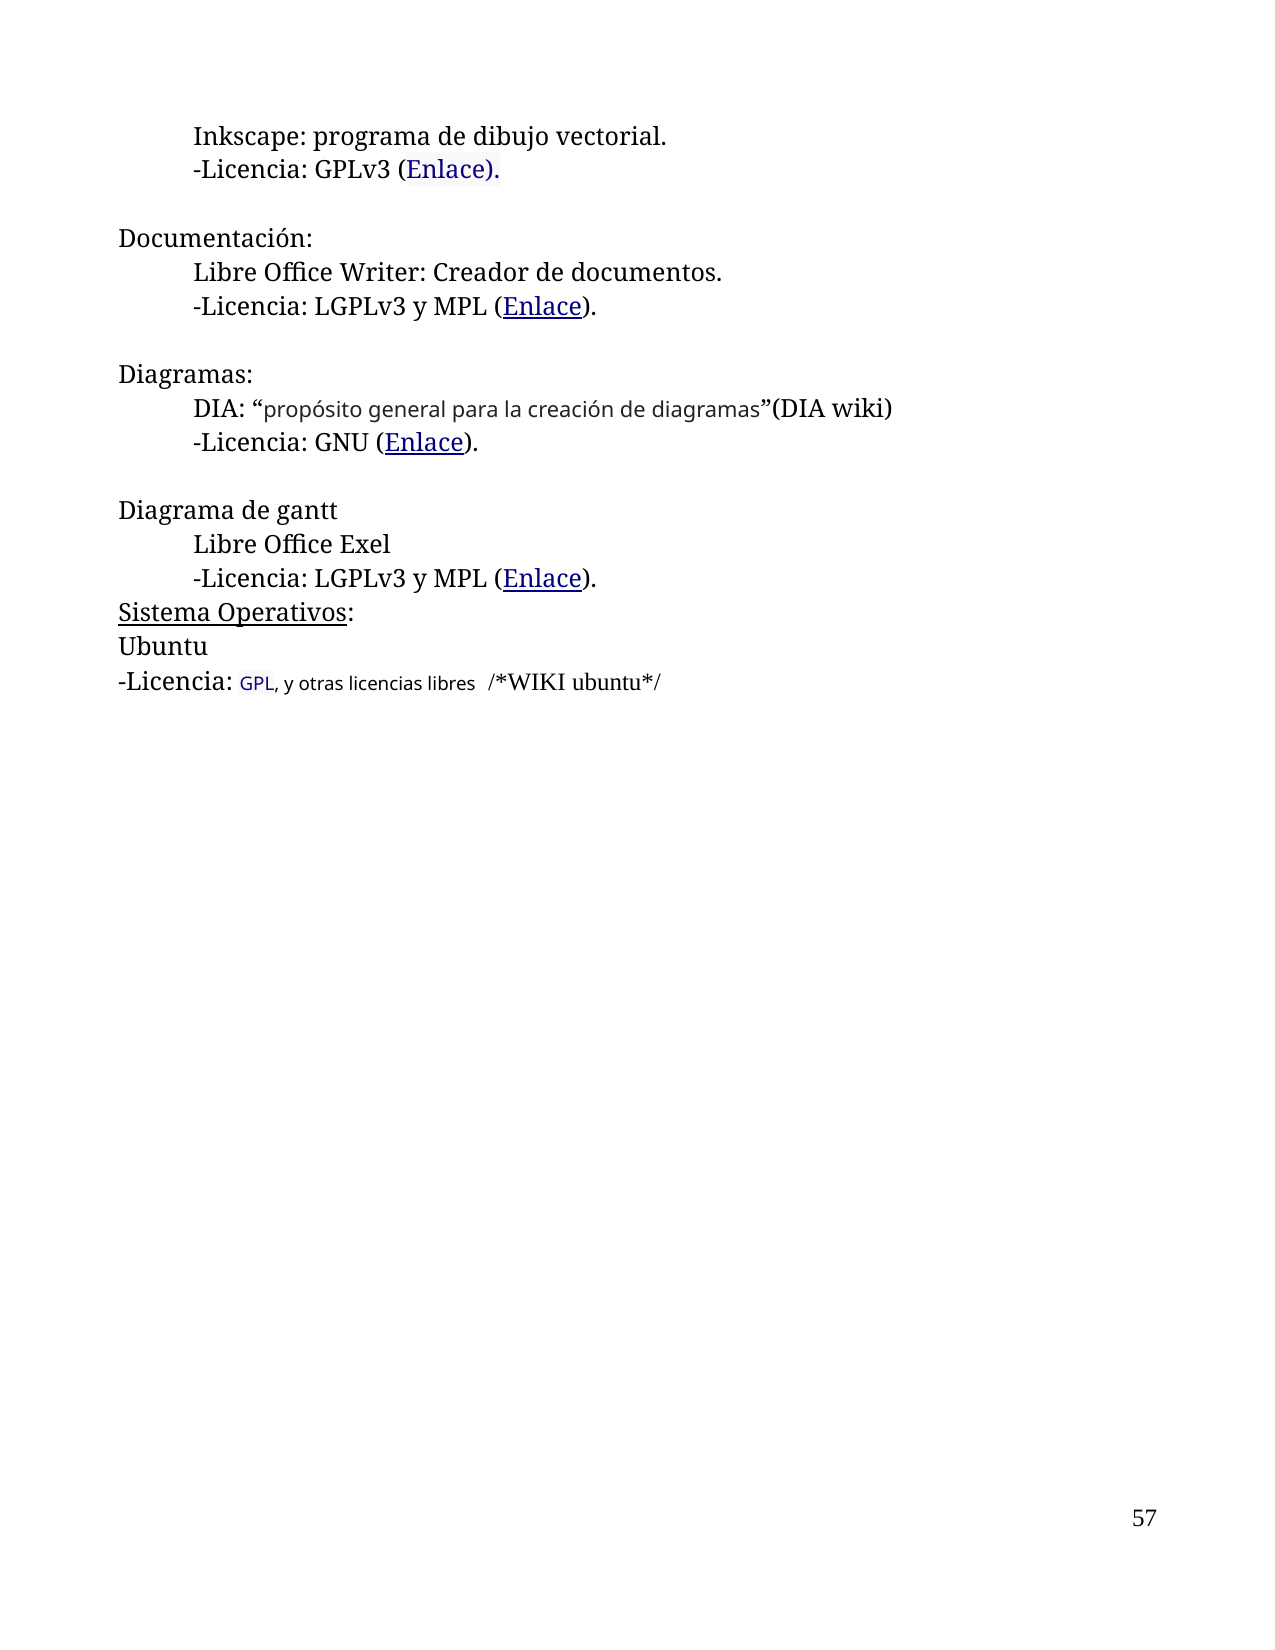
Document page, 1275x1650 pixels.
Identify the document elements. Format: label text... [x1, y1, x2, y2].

text Ubuntu [118, 629, 1157, 663]
text -Licencia: GPL, y otras licencias libres /*WIKI ubuntu*/ [118, 663, 1157, 697]
text -Licencia: LGPLv3 y MPL (Enlace). [118, 288, 1157, 322]
text -Licencia: GNU (Enlace). [118, 425, 1157, 459]
text -Licencia: LGPLv3 y MPL (Enlace). [118, 561, 1157, 595]
text Diagrama de gantt [118, 493, 1157, 527]
text Libre Office Exel [118, 527, 1157, 561]
text Sistema Operativos: [118, 595, 1157, 629]
text DIA: “propósito general para la creación de diagramas”(DIA wiki) [118, 391, 1157, 425]
text -Licencia: GPLv3 (Enlace). [118, 152, 1157, 186]
text Libre Office Writer: Creador de documentos. [118, 254, 1157, 288]
text Diagramas: [118, 357, 1157, 391]
text Inkscape: programa de dibujo vectorial. [118, 118, 1157, 152]
text Documentación: [118, 220, 1157, 254]
